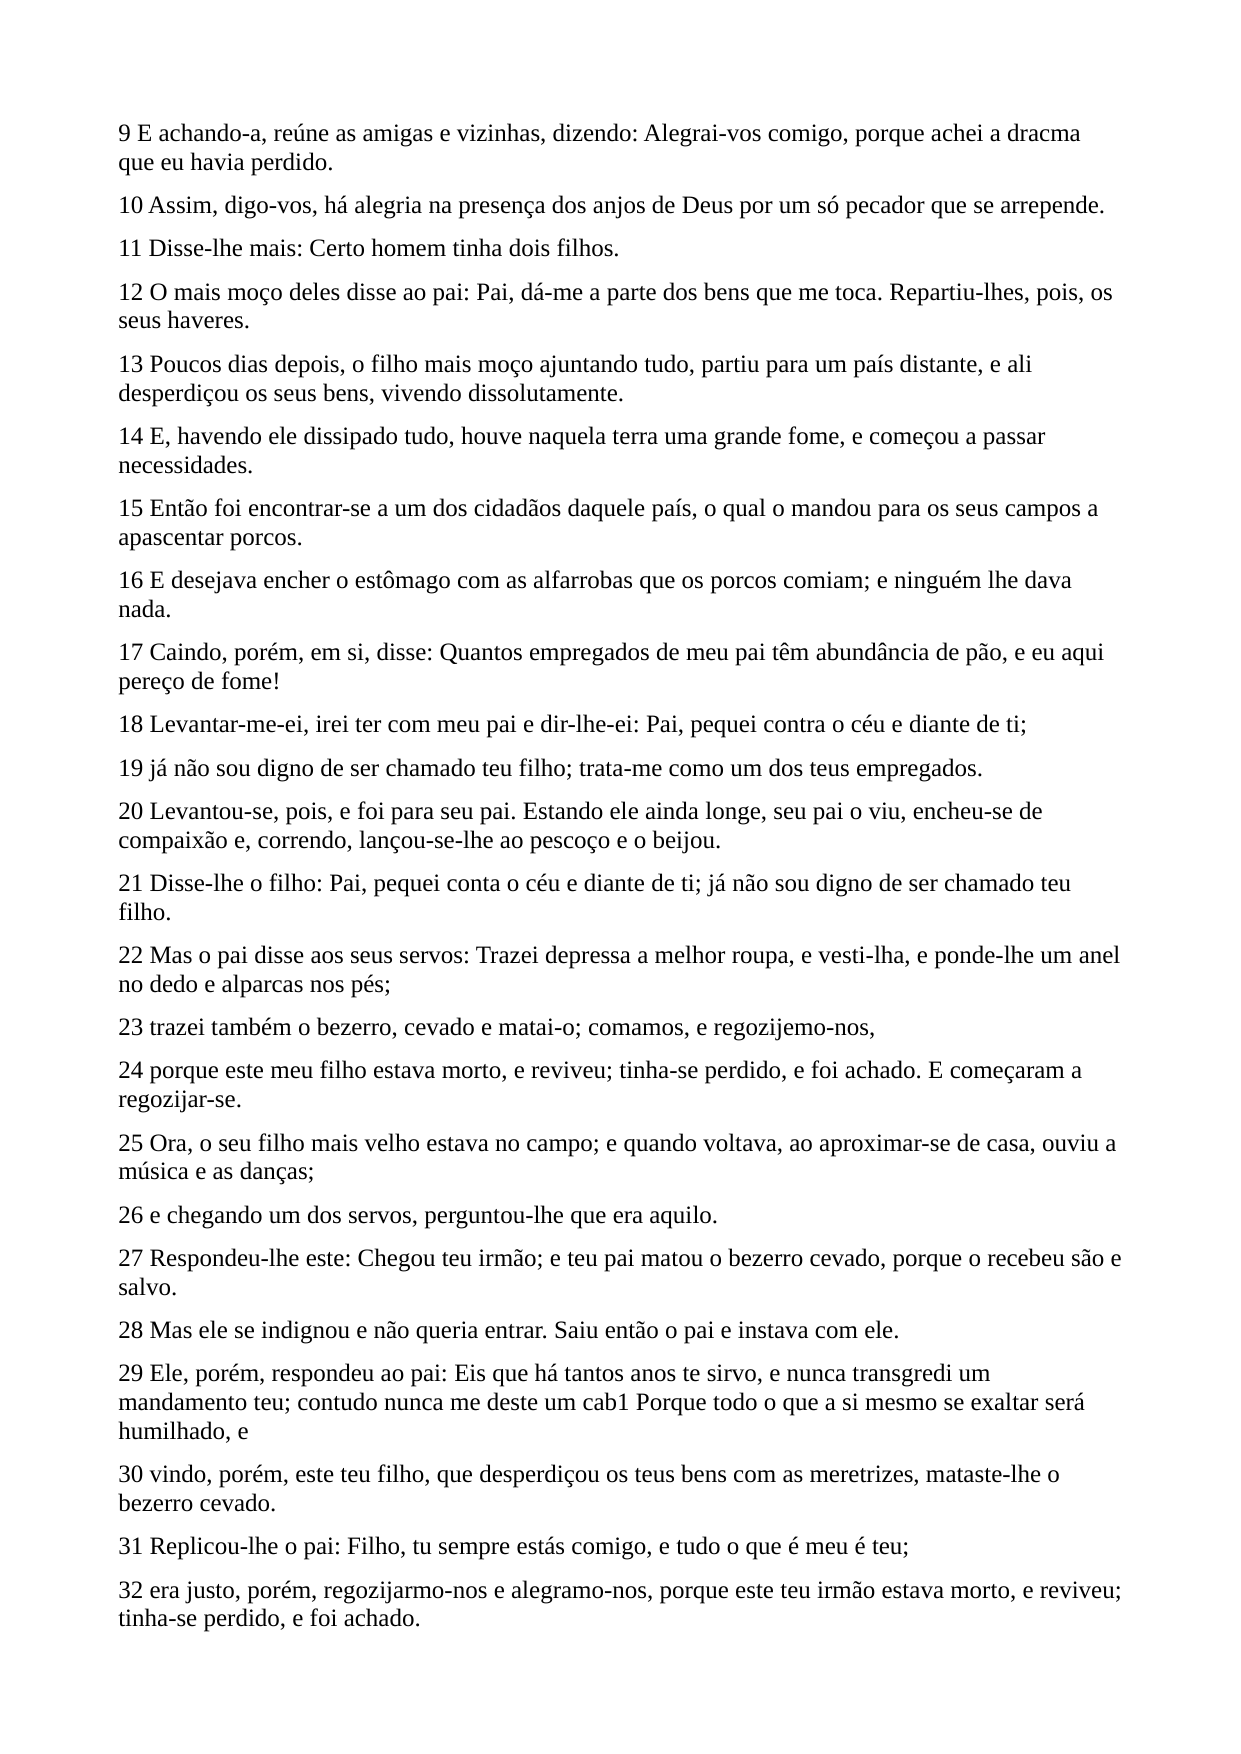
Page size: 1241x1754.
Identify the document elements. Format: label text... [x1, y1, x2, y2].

text 32 era justo, porém, regozijarmo-nos e alegramo-nos, porque este teu irmão estava morto, e reviveu; tinha-se perdido, e foi achado. [118, 1575, 1122, 1632]
text 13 Poucos dias depois, o filho mais moço ajuntando tudo, partiu para um país distante, e ali desperdiçou os seus bens, vivendo dissolutamente. [118, 349, 1122, 406]
text 18 Levantar-me-ei, irei ter com meu pai e dir-lhe-ei: Pai, pequei contra o céu e diante de ti; [118, 709, 1122, 738]
text 11 Disse-lhe mais: Certo homem tinha dois filhos. [118, 233, 1122, 262]
text 24 porque este meu filho estava morto, e reviveu; tinha-se perdido, e foi achado. E começaram a regozijar-se. [118, 1056, 1122, 1113]
text 26 e chegando um dos servos, perguntou-lhe que era aquilo. [118, 1200, 1122, 1228]
text 16 E desejava encher o estômago com as alfarrobas que os porcos comiam; e ninguém lhe dava nada. [118, 565, 1122, 623]
text 20 Levantou-se, pois, e foi para seu pai. Estando ele ainda longe, seu pai o viu, encheu-se de compaixão e, correndo, lançou-se-lhe ao pescoço e o beijou. [118, 796, 1122, 853]
text 9 E achando-a, reúne as amigas e vizinhas, dizendo: Alegrai-vos comigo, porque achei a dracma que eu havia perdido. [118, 118, 1122, 176]
text 12 O mais moço deles disse ao pai: Pai, dá-me a parte dos bens que me toca. Repartiu-lhes, pois, os seus haveres. [118, 277, 1122, 334]
text 25 Ora, o seu filho mais velho estava no campo; e quando voltava, ao aproximar-se de casa, ouviu a música e as danças; [118, 1128, 1122, 1185]
text 21 Disse-lhe o filho: Pai, pequei conta o céu e diante de ti; já não sou digno de ser chamado teu filho. [118, 868, 1122, 926]
text 10 Assim, digo-vos, há alegria na presença dos anjos de Deus por um só pecador que se arrepende. [118, 190, 1122, 219]
text 28 Mas ele se indignou e não queria entrar. Saiu então o pai e instava com ele. [118, 1315, 1122, 1344]
text 30 vindo, porém, este teu filho, que desperdiçou os teus bens com as meretrizes, mataste-lhe o bezerro cevado. [118, 1459, 1122, 1517]
text 17 Caindo, porém, em si, disse: Quantos empregados de meu pai têm abundância de pão, e eu aqui pereço de fome! [118, 637, 1122, 695]
text 27 Respondeu-lhe este: Chegou teu irmão; e teu pai matou o bezerro cevado, porque o recebeu são e salvo. [118, 1243, 1122, 1301]
text 29 Ele, porém, respondeu ao pai: Eis que há tantos anos te sirvo, e nunca transgredi um mandamento teu; contudo nunca me deste um cab1 Porque todo o que a si mesmo se exaltar será humilhado, e [118, 1358, 1122, 1445]
text 14 E, havendo ele dissipado tudo, houve naquela terra uma grande fome, e começou a passar necessidades. [118, 421, 1122, 478]
text 23 trazei também o bezerro, cevado e matai-o; comamos, e regozijemo-nos, [118, 1012, 1122, 1041]
text 31 Replicou-lhe o pai: Filho, tu sempre estás comigo, e tudo o que é meu é teu; [118, 1531, 1122, 1560]
text 19 já não sou digno de ser chamado teu filho; trata-me como um dos teus empregados. [118, 753, 1122, 781]
text 15 Então foi encontrar-se a um dos cidadãos daquele país, o qual o mandou para os seus campos a apascentar porcos. [118, 493, 1122, 551]
text 22 Mas o pai disse aos seus servos: Trazei depressa a melhor roupa, e vesti-lha, e ponde-lhe um anel no dedo e alparcas nos pés; [118, 940, 1122, 998]
